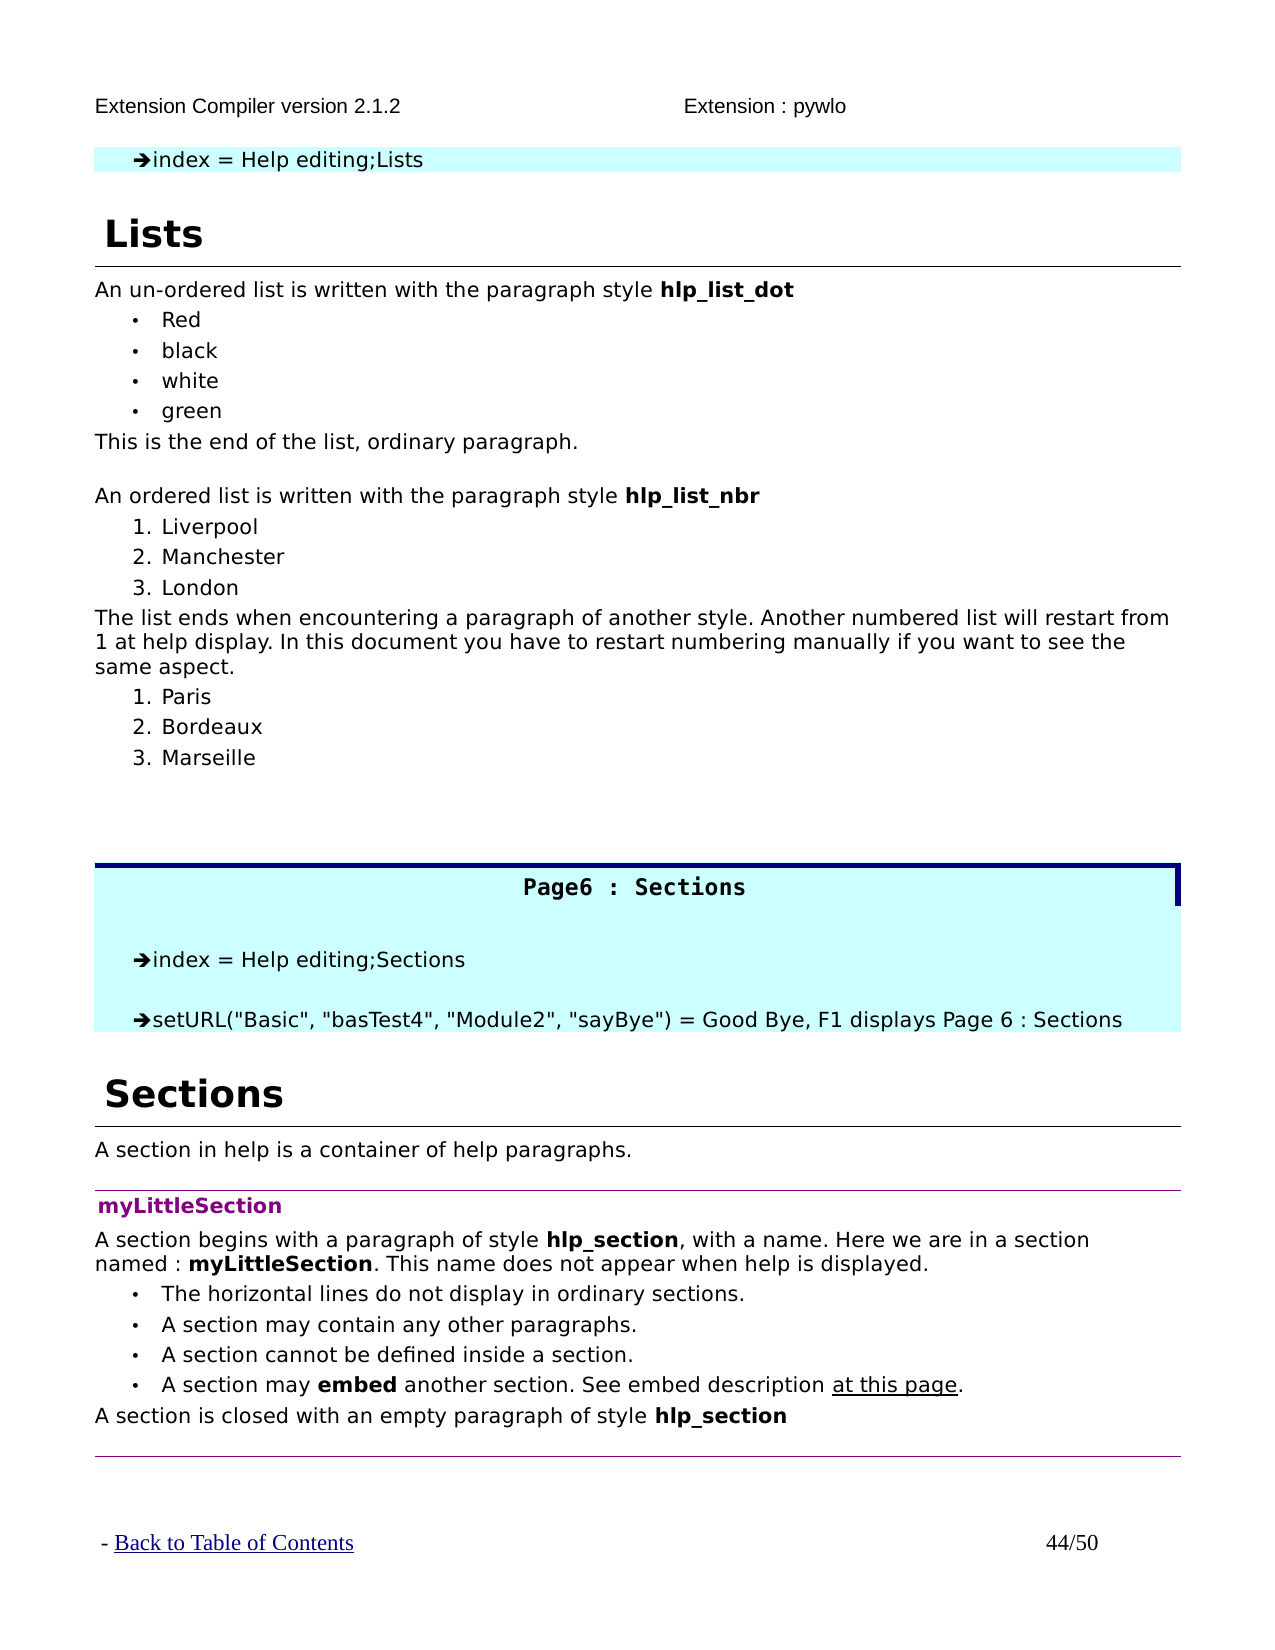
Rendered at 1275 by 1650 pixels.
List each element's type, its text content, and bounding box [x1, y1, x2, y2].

text Lists [94, 203, 1181, 266]
text This is the end of the list, ordinary paragraph. [94, 430, 1181, 454]
list setURL("Basic", "basTest4", "Module2", "sayBye") = Good Bye, F1 displays Page 6 : Sections [94, 1008, 1181, 1032]
list A section may contain any other paragraphs. [132, 1313, 1181, 1337]
text A section is closed with an empty paragraph of style hlp_section [94, 1404, 1181, 1428]
list Manchester [132, 545, 1181, 569]
list A section cannot be defined inside a section. [132, 1343, 1181, 1367]
list Liverpool [132, 515, 1181, 539]
text An ordered list is written with the paragraph style hlp_list_nbr [94, 460, 1181, 509]
list Paris [132, 685, 1181, 709]
text A section in help is a container of help paragraphs. [94, 1138, 1181, 1163]
text A section begins with a paragraph of style hlp_section, with a name. Here we are in a section named : myLittleSection. This name does not appear when help is displayed. [94, 1228, 1181, 1277]
list Bordeaux [132, 715, 1181, 740]
list London [132, 575, 1181, 600]
list white [132, 369, 1181, 393]
list A section may embed another section. See embed description at this page. [132, 1373, 1181, 1398]
list black [132, 339, 1181, 363]
list The horizontal lines do not display in ordinary sections. [132, 1282, 1181, 1307]
list index = Help editing;Sections [94, 948, 1181, 972]
list green [132, 399, 1181, 424]
text The list ends when encountering a paragraph of another style. Another numbered list will restart from 1 at help display. In this document you have to restart numbering manually if you want to see the same aspect. [94, 606, 1181, 679]
list Marseille [132, 746, 1181, 770]
text An un-ordered list is written with the paragraph style hlp_list_dot [94, 278, 1181, 303]
text Page6 : Sections [94, 864, 1175, 906]
text myLittleSection [94, 1191, 1181, 1222]
text Sections [94, 1063, 1181, 1126]
list index = Help editing;Lists [94, 147, 1181, 172]
list Red [132, 308, 1181, 333]
